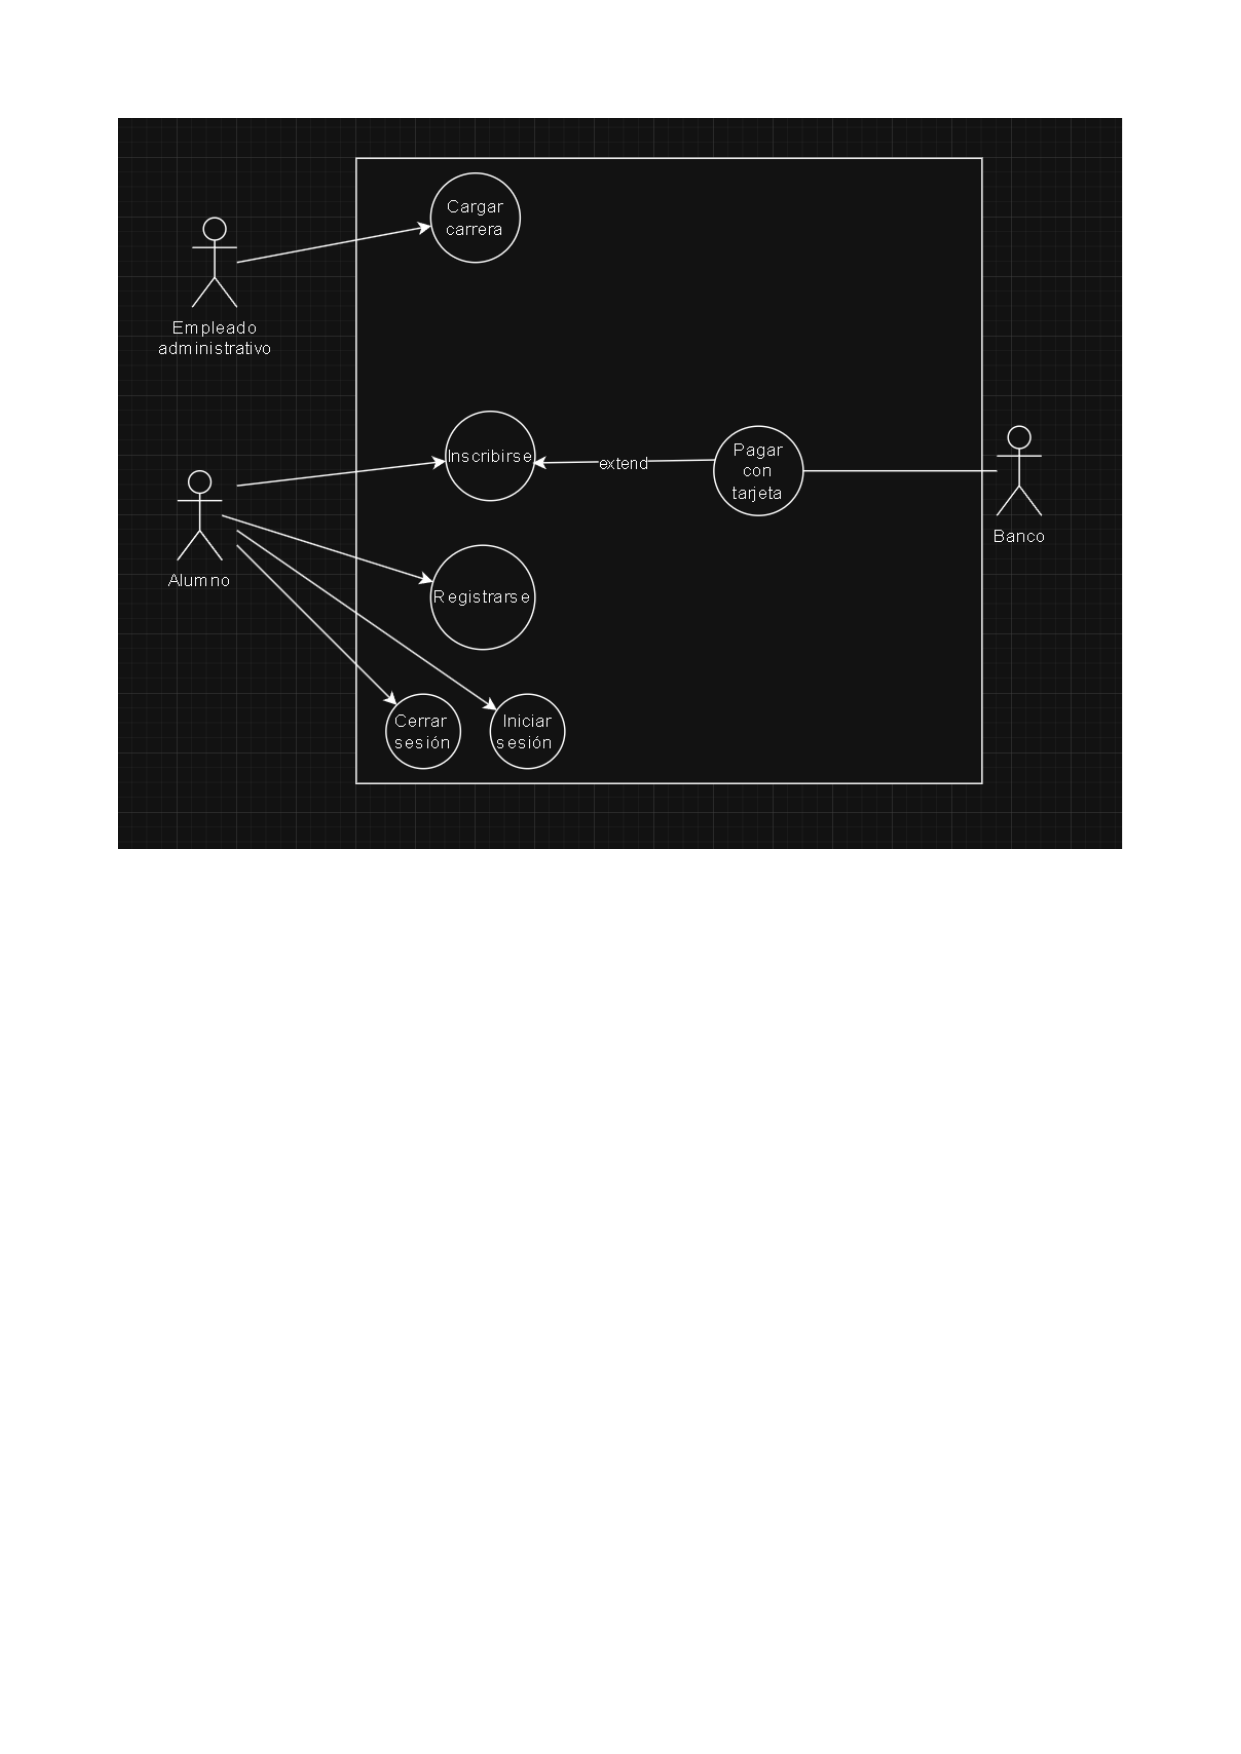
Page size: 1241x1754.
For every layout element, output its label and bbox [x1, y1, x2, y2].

picture [118, 118, 1123, 849]
